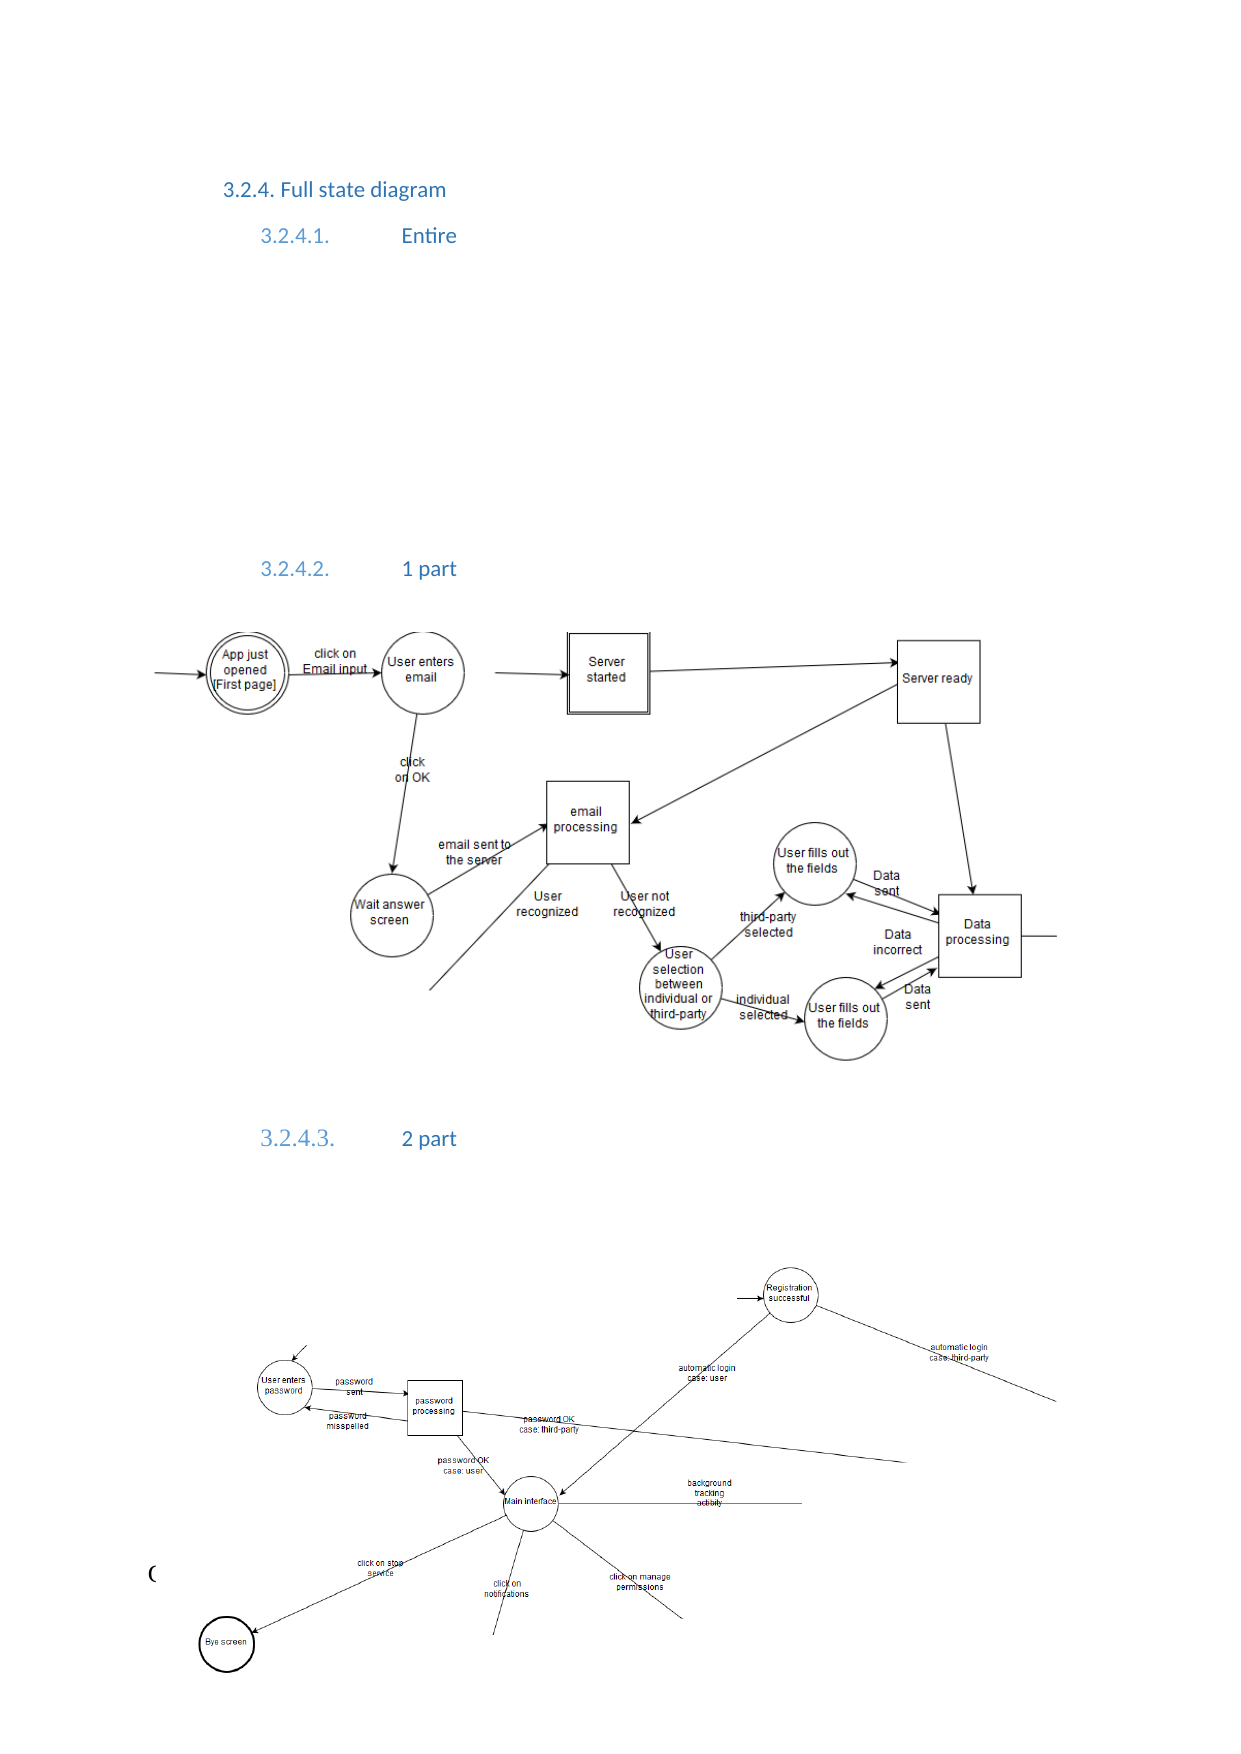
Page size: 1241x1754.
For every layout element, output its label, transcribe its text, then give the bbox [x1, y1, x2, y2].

list Full state diagram [223, 176, 1093, 204]
list 1 part [260, 554, 1093, 583]
list 2 part [260, 646, 1093, 1152]
list Entire [260, 221, 1093, 249]
